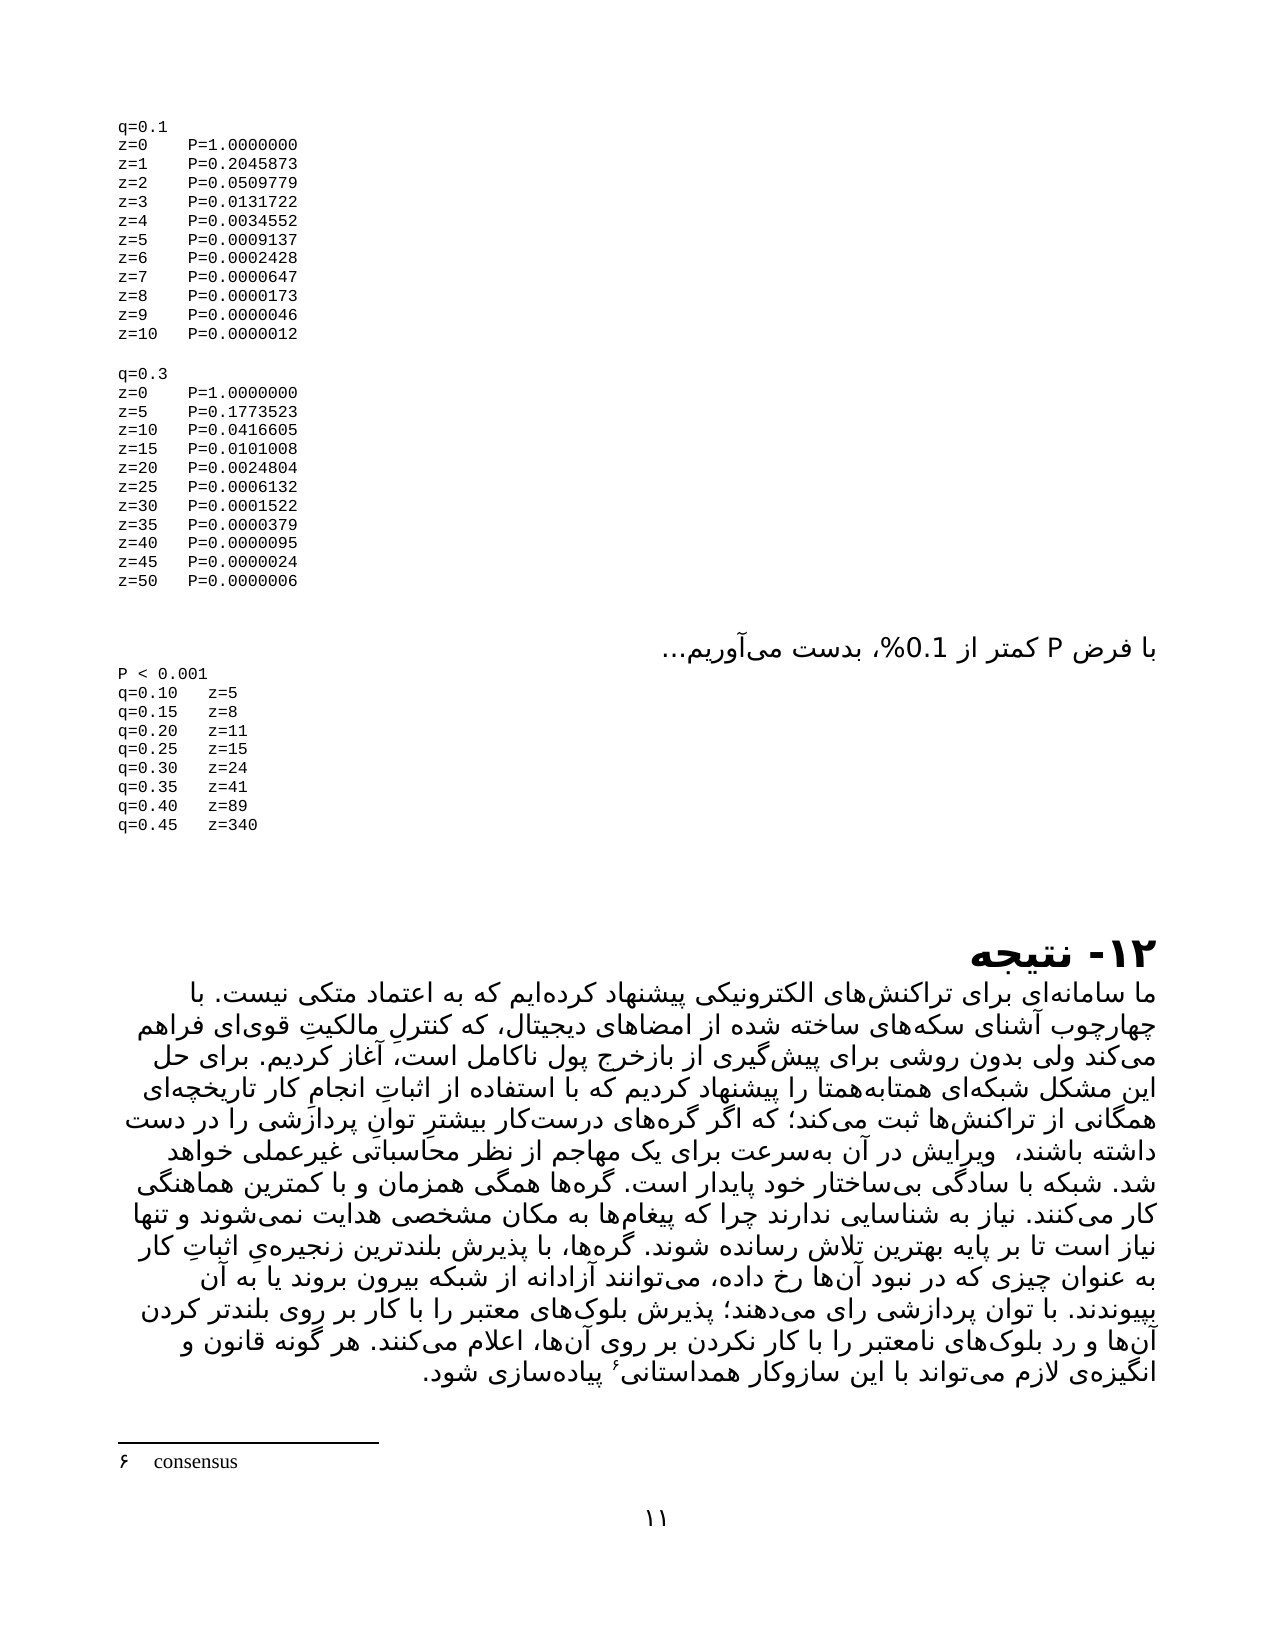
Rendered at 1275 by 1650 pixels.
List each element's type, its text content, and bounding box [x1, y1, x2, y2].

text ۱۲- نتیجه [118, 929, 1157, 978]
text با فرض P کمتر از 0.1%، بدست می‌آوریم... [118, 629, 1157, 666]
text consensus [118, 1449, 1157, 1473]
text ما سامانه‌ای برای تراکنش‌های الکترونیکی پیشنهاد کرده‌ایم که به اعتماد متکی نیست. با چهارچوب آشنای سکه‌های ساخته شده از امضاهای دیجیتال، که کنترلِ مالکیتِ قوی‌ای فراهم می‌کند ولی بدون روشی برای پیش‌گیری از بازخرج پول ناکامل است، آغاز کردیم. برای حل این مشکل شبکه‌ای همتا‌به‌همتا را پیشنهاد کردیم که با استفاده از اثباتِ انجامِ کار تاریخچه‌ای همگانی از تراکنش‌ها ثبت می‌کند؛ که اگر گره‌های درست‌کار بیشترِ توانِ پردازشی را در دست داشته باشند، ویرایش در آن به‌سرعت برای یک مهاجم از نظر محاسباتی غیرعملی خواهد شد. شبکه با سادگی بی‌ساختار خود پایدار است. گره‌ها همگی همزمان و با کمترین هماهنگی کار می‌کنند. نیاز به شناسایی ندارند چرا که پیغام‌ها به مکان مشخصی هدایت نمی‌شوند و تنها نیاز است تا بر پایه بهترین تلاش رسانده شوند. گره‌ها، با پذیرش بلندترین زنجیره‌یِ اثباتِ کار به عنوان چیزی که در نبود آن‌ها رخ داده، می‌توانند آزادانه از شبکه بیرون بروند یا به آن بپیوندند. با توان پردازشی رای می‌دهند؛ پذیرش بلوک‌های معتبر را با کار بر روی بلندتر کردن آن‌ها و رد بلوک‌های نامعتبر را با کار نکردن بر روی آن‌ها، اعلام می‌کنند. هر گونه قانون و انگیزه‌‌ی لازم می‌تواند با این سازوکار همداستانی پیاده‌سازی شود. [118, 978, 1157, 1388]
